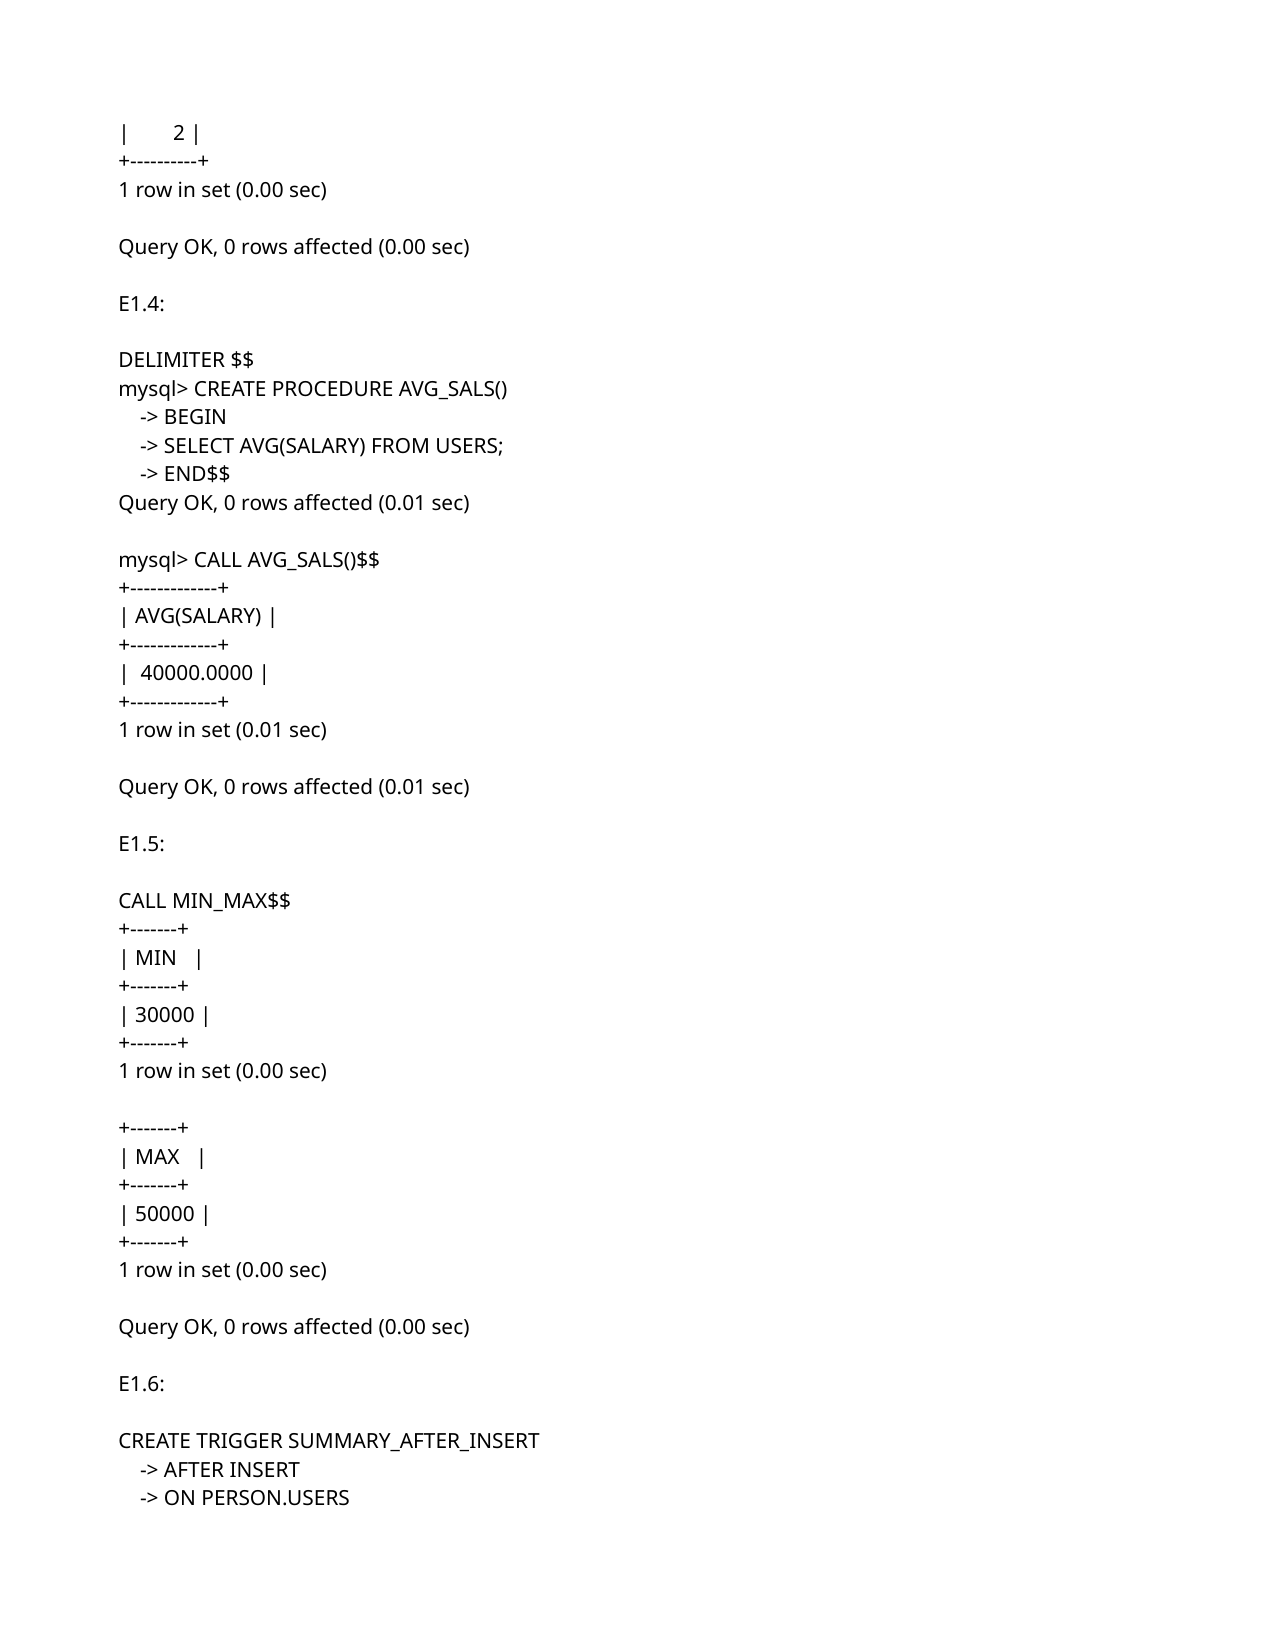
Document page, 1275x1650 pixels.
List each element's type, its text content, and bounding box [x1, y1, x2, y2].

text 1 row in set (0.00 sec) [118, 1057, 1157, 1085]
text 1 row in set (0.00 sec) [118, 1256, 1157, 1284]
text | 2 | [118, 118, 1157, 147]
text +-------+ [118, 914, 1157, 943]
text | 50000 | [118, 1199, 1157, 1227]
text Query OK, 0 rows affected (0.00 sec) [118, 232, 1157, 260]
text Query OK, 0 rows affected (0.01 sec) [118, 488, 1157, 516]
text E1.4: [118, 289, 1157, 317]
text +-------------+ [118, 573, 1157, 602]
text mysql> CALL AVG_SALS()$$ [118, 545, 1157, 573]
text Query OK, 0 rows affected (0.01 sec) [118, 772, 1157, 801]
text -> BEGIN [118, 402, 1157, 431]
text -> SELECT AVG(SALARY) FROM USERS; [118, 431, 1157, 459]
text -> ON PERSON.USERS [118, 1483, 1157, 1512]
text | 30000 | [118, 1000, 1157, 1028]
text +-------+ [118, 1028, 1157, 1057]
text | 40000.0000 | [118, 658, 1157, 687]
text 1 row in set (0.00 sec) [118, 175, 1157, 203]
text Query OK, 0 rows affected (0.00 sec) [118, 1312, 1157, 1341]
text +-------+ [118, 1113, 1157, 1142]
text -> AFTER INSERT [118, 1455, 1157, 1483]
text -> END$$ [118, 459, 1157, 488]
text +-------+ [118, 971, 1157, 1000]
text +-------------+ [118, 687, 1157, 715]
text +----------+ [118, 147, 1157, 175]
text | MIN | [118, 943, 1157, 971]
text +-------------+ [118, 630, 1157, 658]
text mysql> CREATE PROCEDURE AVG_SALS() [118, 374, 1157, 402]
text CALL MIN_MAX$$ [118, 886, 1157, 914]
text 1 row in set (0.01 sec) [118, 715, 1157, 744]
text E1.5: [118, 829, 1157, 857]
text E1.6: [118, 1369, 1157, 1398]
text | MAX | [118, 1142, 1157, 1170]
text +-------+ [118, 1170, 1157, 1199]
text +-------+ [118, 1227, 1157, 1256]
text | AVG(SALARY) | [118, 602, 1157, 630]
text DELIMITER $$ [118, 346, 1157, 374]
text CREATE TRIGGER SUMMARY_AFTER_INSERT [118, 1426, 1157, 1455]
